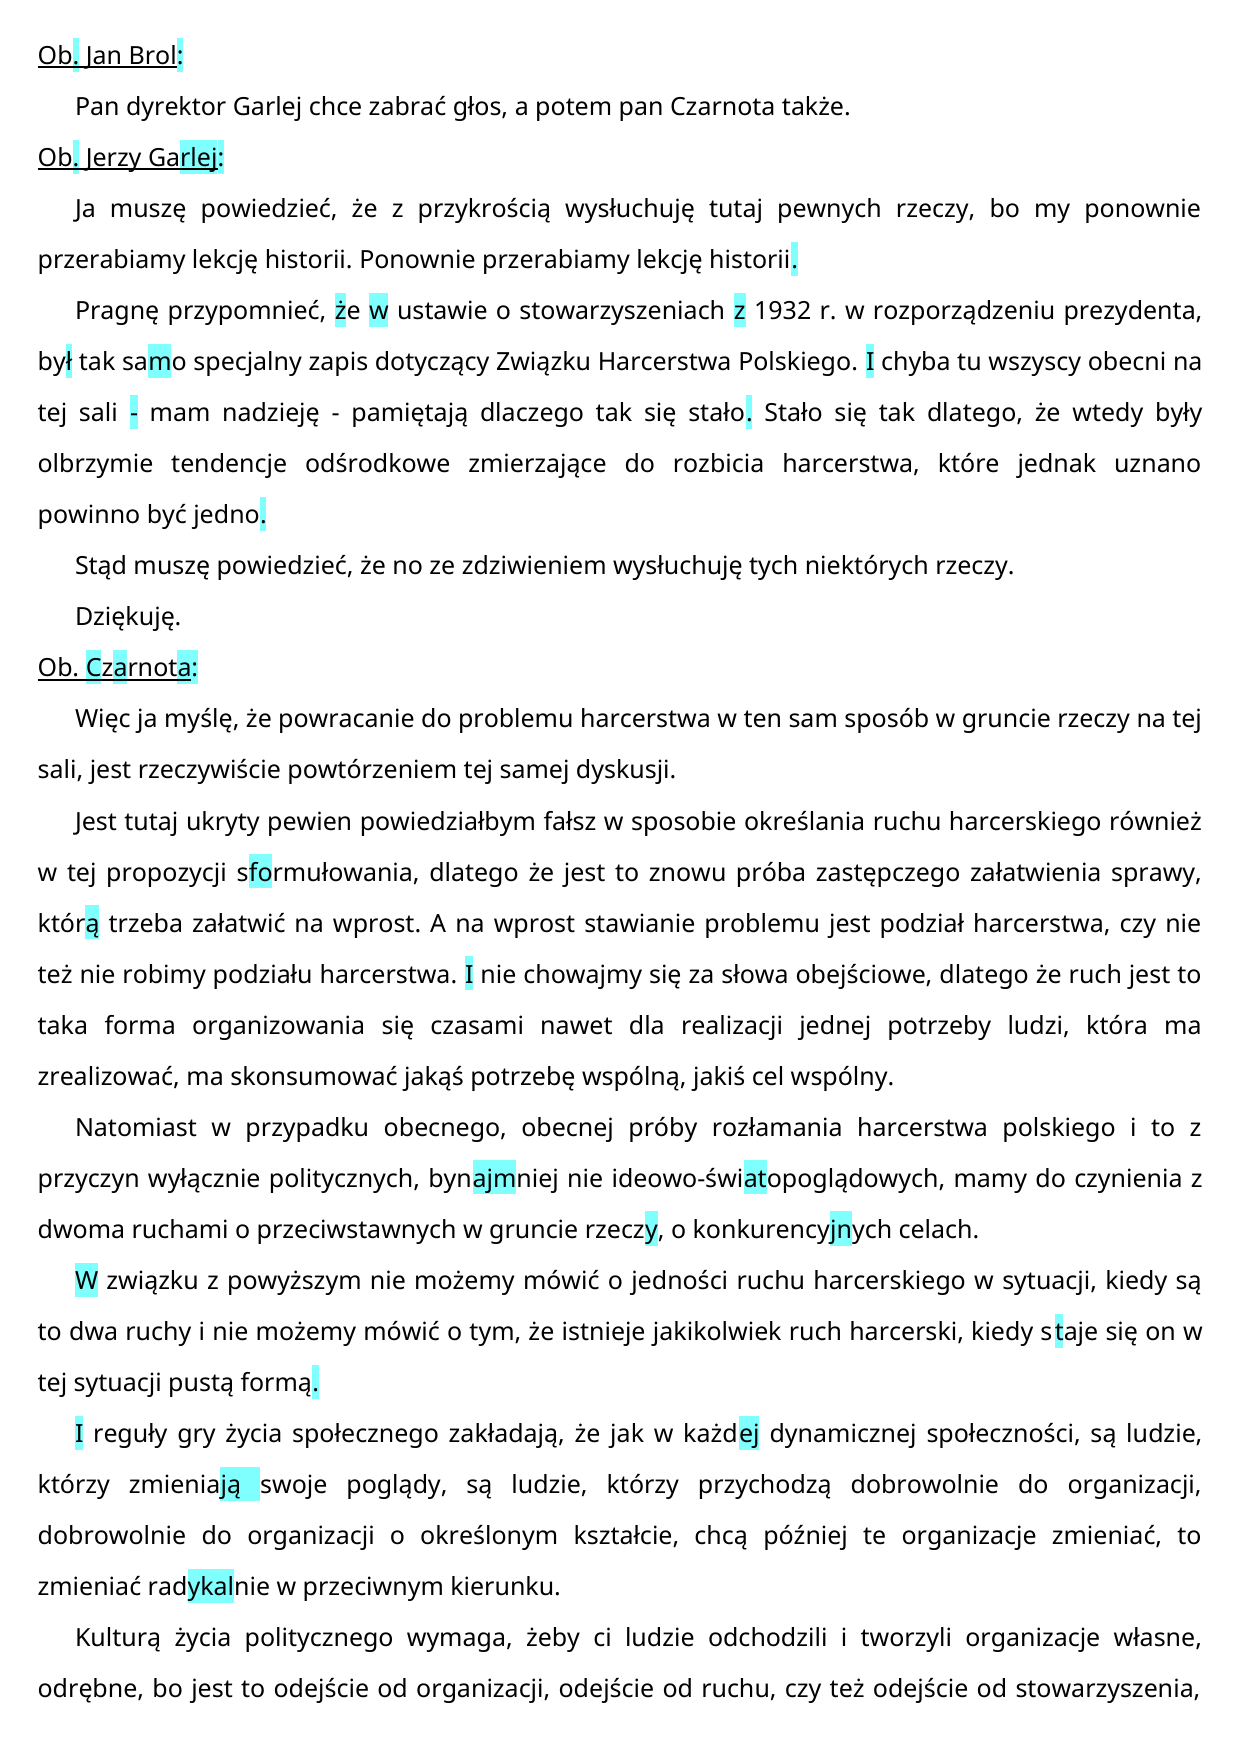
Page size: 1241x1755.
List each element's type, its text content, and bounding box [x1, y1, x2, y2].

text Pragnę przypomnieć, że w ustawie o stowarzyszeniach z 1932 r. w rozporządzeniu prezydenta, był tak samo specjalny zapis dotyczący Związku Harcerstwa Polskiego. I chyba tu wszyscy obecni na tej sali - mam nadzieję - pamiętają dlaczego tak się stało. Stało się tak dlatego, że wtedy były olbrzymie tendencje odśrodkowe zmierzające do rozbicia harcerstwa, które jednak uznano powinno być jedno. [37, 293, 1203, 531]
text Ob. Jerzy Garlej: [37, 139, 1203, 174]
text W związku z powyższym nie możemy mówić o jedności ruchu harcerskiego w sytuacji, kiedy są to dwa ruchy i nie możemy mówić o tym, że istnieje jakikolwiek ruch harcerski, kiedy staje się on w tej sytuacji pustą formą. [37, 1262, 1203, 1399]
text Ob. Czarnota: [37, 650, 1203, 684]
text Więc ja myślę, że powracanie do problemu harcerstwa w ten sam sposób w gruncie rzeczy na tej sali, jest rzeczywiście powtórzeniem tej samej dyskusji. [37, 701, 1203, 786]
text Jest tutaj ukryty pewien powiedziałbym fałsz w sposobie określania ruchu harcerskiego również w tej propozycji sformułowania, dlatego że jest to znowu próba zastępczego załatwienia sprawy, którą trzeba załatwić na wprost. A na wprost stawianie problemu jest podział harcerstwa, czy nie też nie robimy podziału harcerstwa. I nie chowajmy się za słowa obejściowe, dlatego że ruch jest to taka forma organizowania się czasami nawet dla realizacji jednej potrzeby ludzi, która ma zrealizować, ma skonsumować jakąś potrzebę wspólną, jakiś cel wspólny. [37, 803, 1203, 1092]
text Natomiast w przypadku obecnego, obecnej próby rozłamania harcerstwa polskiego i to z przyczyn wyłącznie politycznych, bynajmniej nie ideowo-światopoglądowych, mamy do czynienia z dwoma ruchami o przeciwstawnych w gruncie rzeczy, o konkurencyjnych celach. [37, 1109, 1203, 1246]
text Pan dyrektor Garlej chce zabrać głos, a potem pan Czarnota także. [37, 88, 1203, 123]
text Stąd muszę powiedzieć, że no ze zdziwieniem wysłuchuję tych niektórych rzeczy. [37, 548, 1203, 582]
text Dziękuję. [37, 599, 1203, 633]
text I reguły gry życia społecznego zakładają, że jak w każdej dynamicznej społeczności, są ludzie, którzy zmieniają swoje poglądy, są ludzie, którzy przychodzą dobrowolnie do organizacji, dobrowolnie do organizacji o określonym kształcie, chcą później te organizacje zmieniać, to zmieniać radykalnie w przeciwnym kierunku. [37, 1416, 1203, 1603]
text Kulturą życia politycznego wymaga, żeby ci ludzie odchodzili i tworzyli organizacje własne, odrębne, bo jest to odejście od organizacji, odejście od ruchu, czy też odejście od stowarzyszenia, [37, 1620, 1203, 1705]
text Ob. Jan Brol: [37, 37, 1203, 72]
text Ja muszę powiedzieć, że z przykrością wysłuchuję tutaj pewnych rzeczy, bo my ponownie przerabiamy lekcję historii. Ponownie przerabiamy lekcję historii. [37, 191, 1203, 276]
